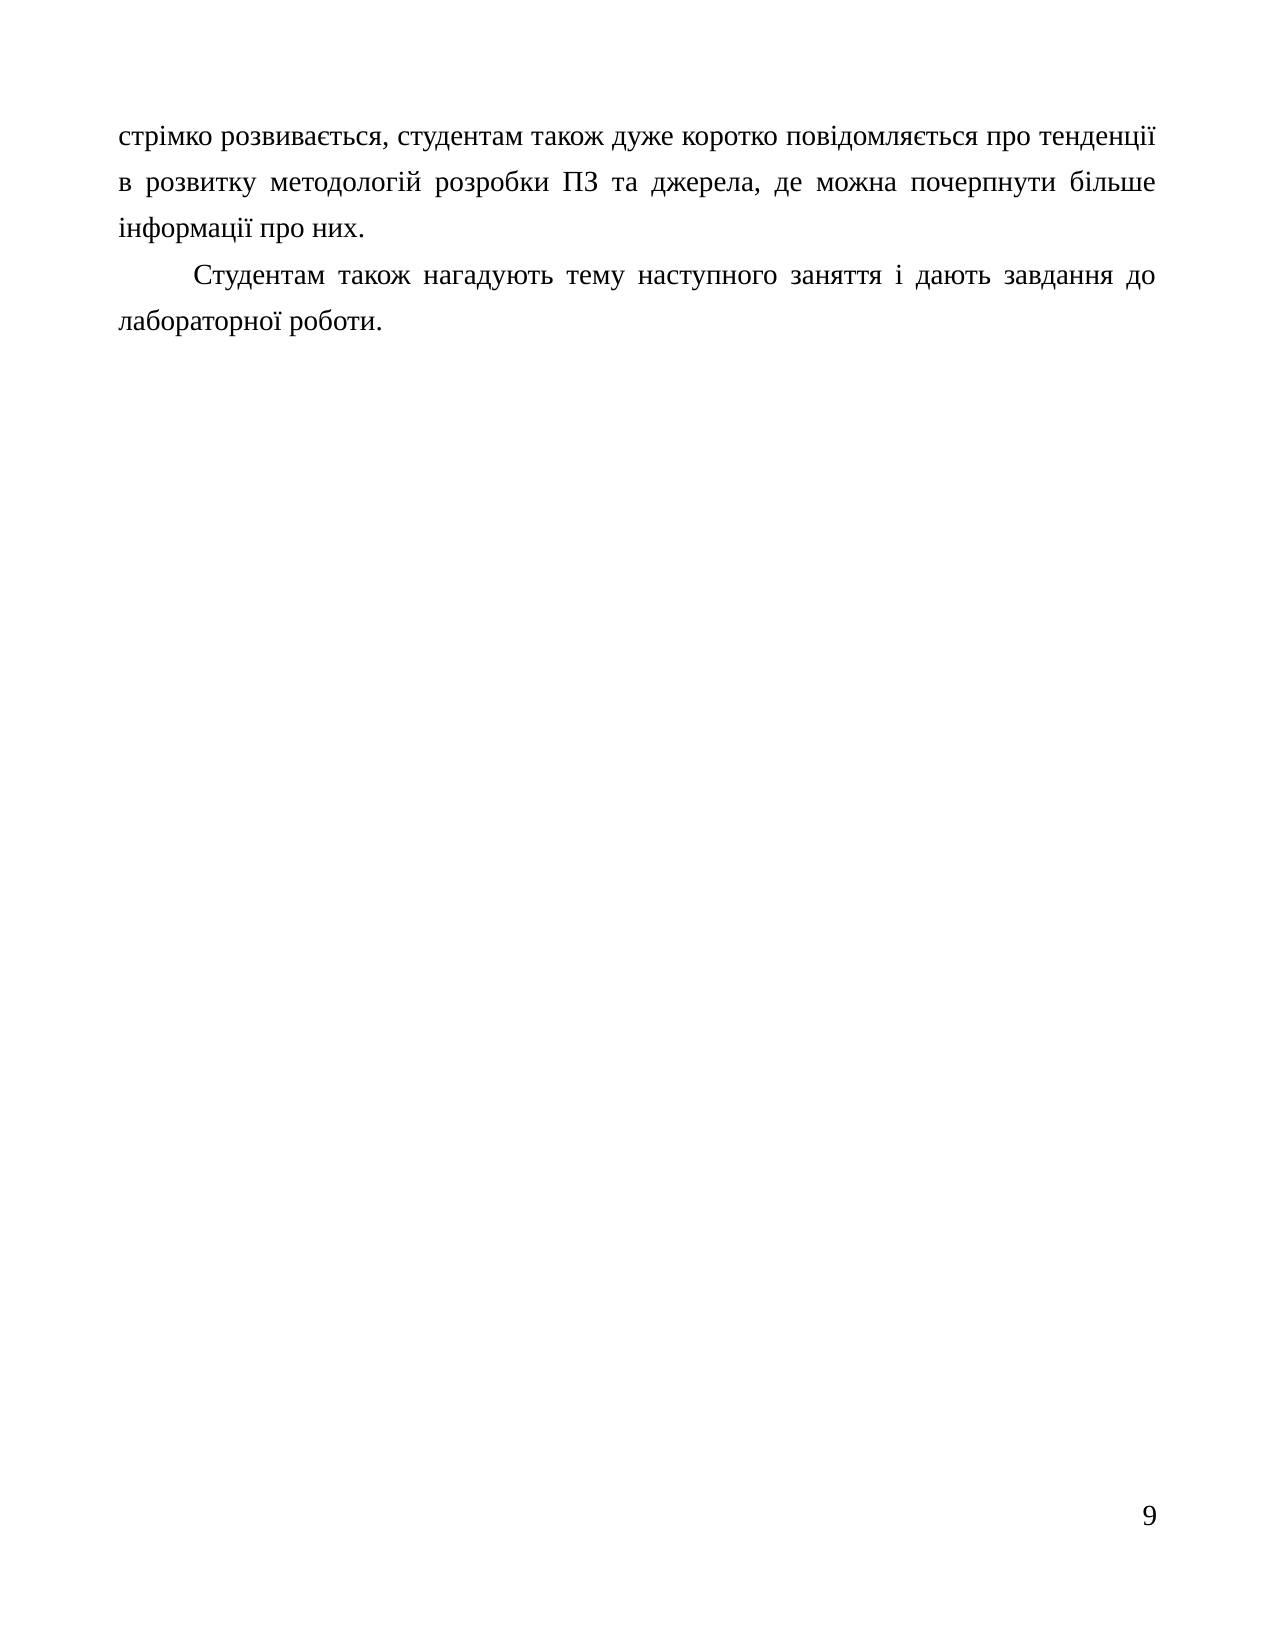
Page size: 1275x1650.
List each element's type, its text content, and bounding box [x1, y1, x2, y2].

text Студентам також нагадують тему наступного заняття і дають завдання до лабораторної роботи. [118, 257, 1157, 337]
text стрімко розвивається, студентам також дуже коротко повідомляється про тенденції в розвитку методологій розробки ПЗ та джерела, де можна почерпнути більше інформації про них. [118, 118, 1157, 244]
